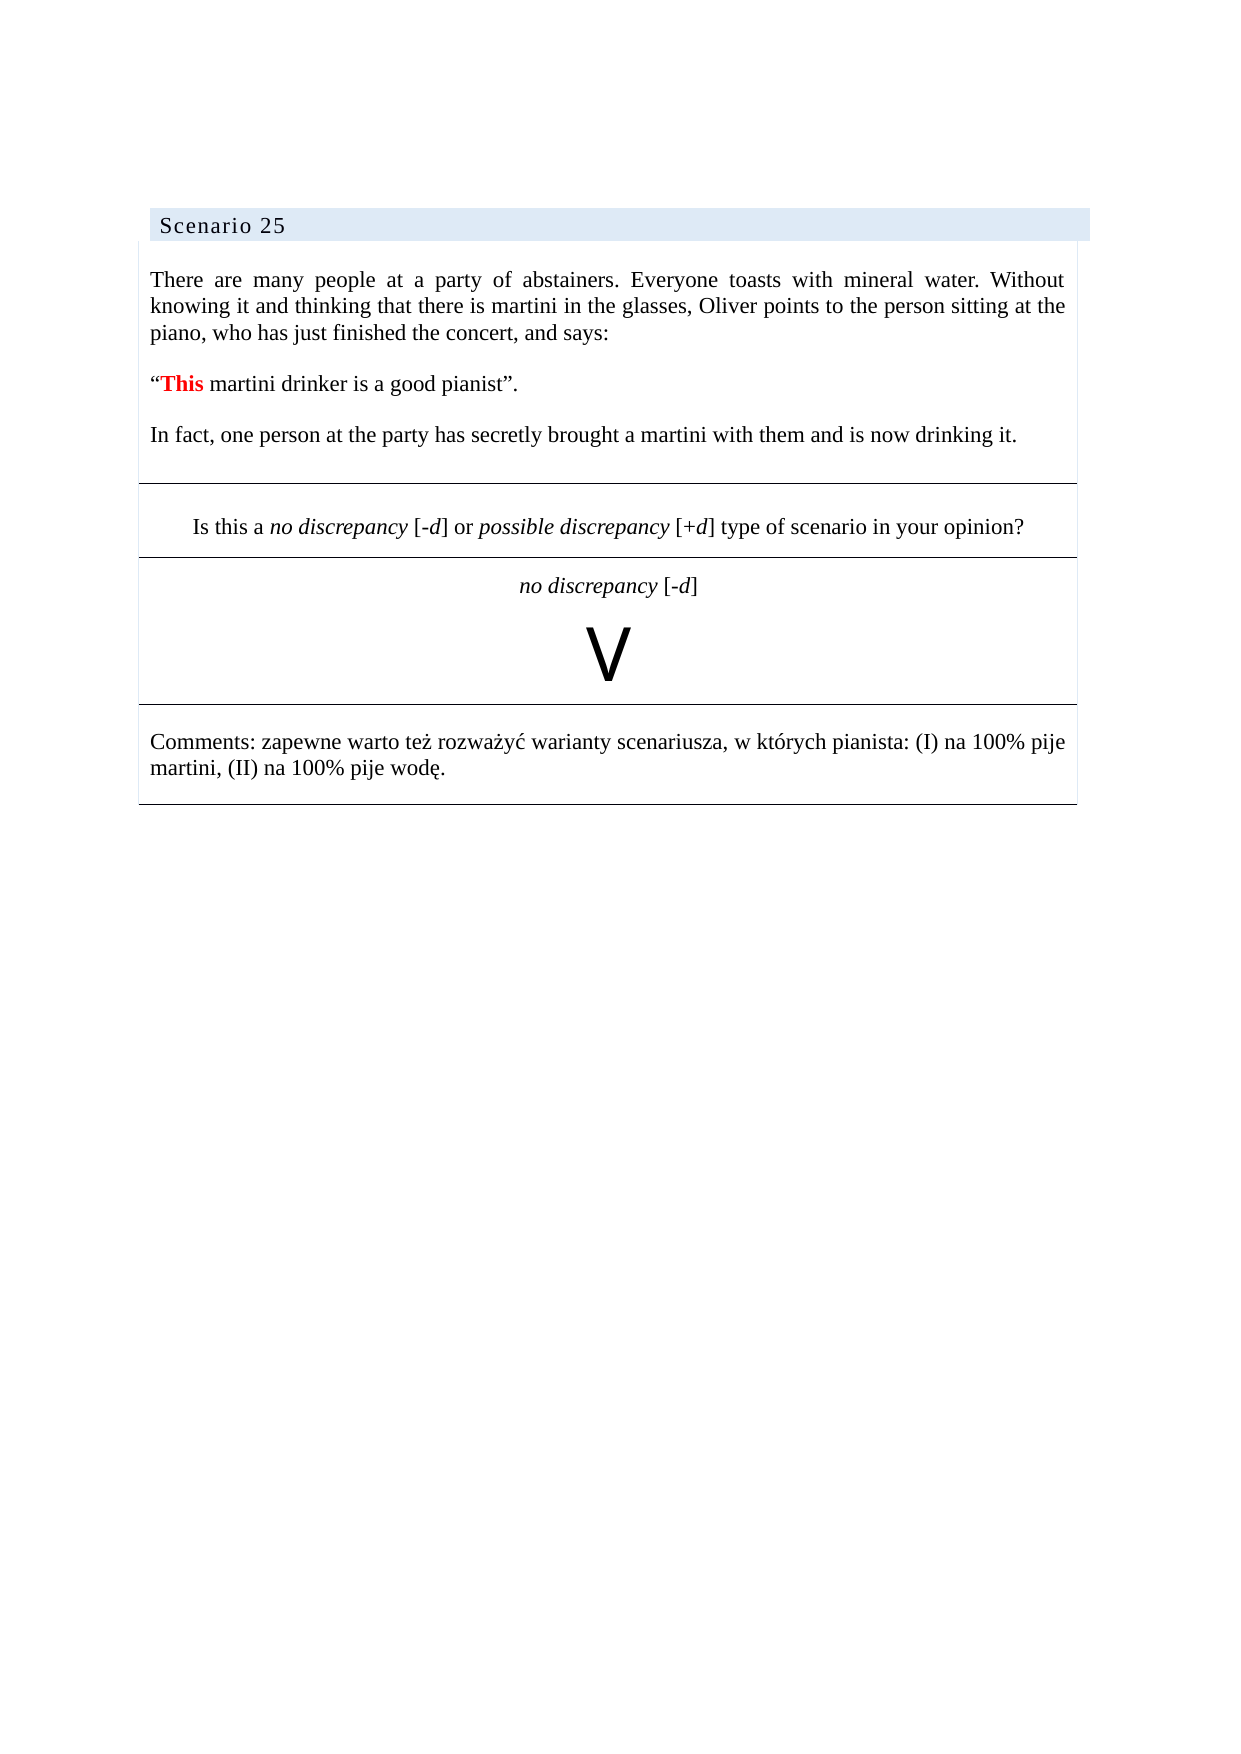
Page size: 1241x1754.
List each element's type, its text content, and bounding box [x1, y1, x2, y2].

table_cell Comments: zapewne warto też rozważyć warianty scenariusza, w których pianista: (I) na 100% pije martini, (II) na 100% pije wodę. [139, 705, 1077, 804]
table_cell Is this a no discrepancy [-d] or possible discrepancy [+d] type of scenario in your opinion? [139, 484, 1077, 557]
subtitle Scenario 25 [151, 210, 1089, 240]
table_cell V [139, 601, 1077, 703]
table_cell no discrepancy [-d] [139, 558, 1077, 601]
table_header There are many people at a party of abstainers. Everyone toasts with mineral water. Without knowing it and thinking that there is martini in the glasses, Oliver points to the person sitting at the piano, who has just finished the concert, and says: “This martini drinker is a good pianist”. In fact, one person at the party has secretly brought a martini with them and is now drinking it. [139, 241, 1077, 483]
